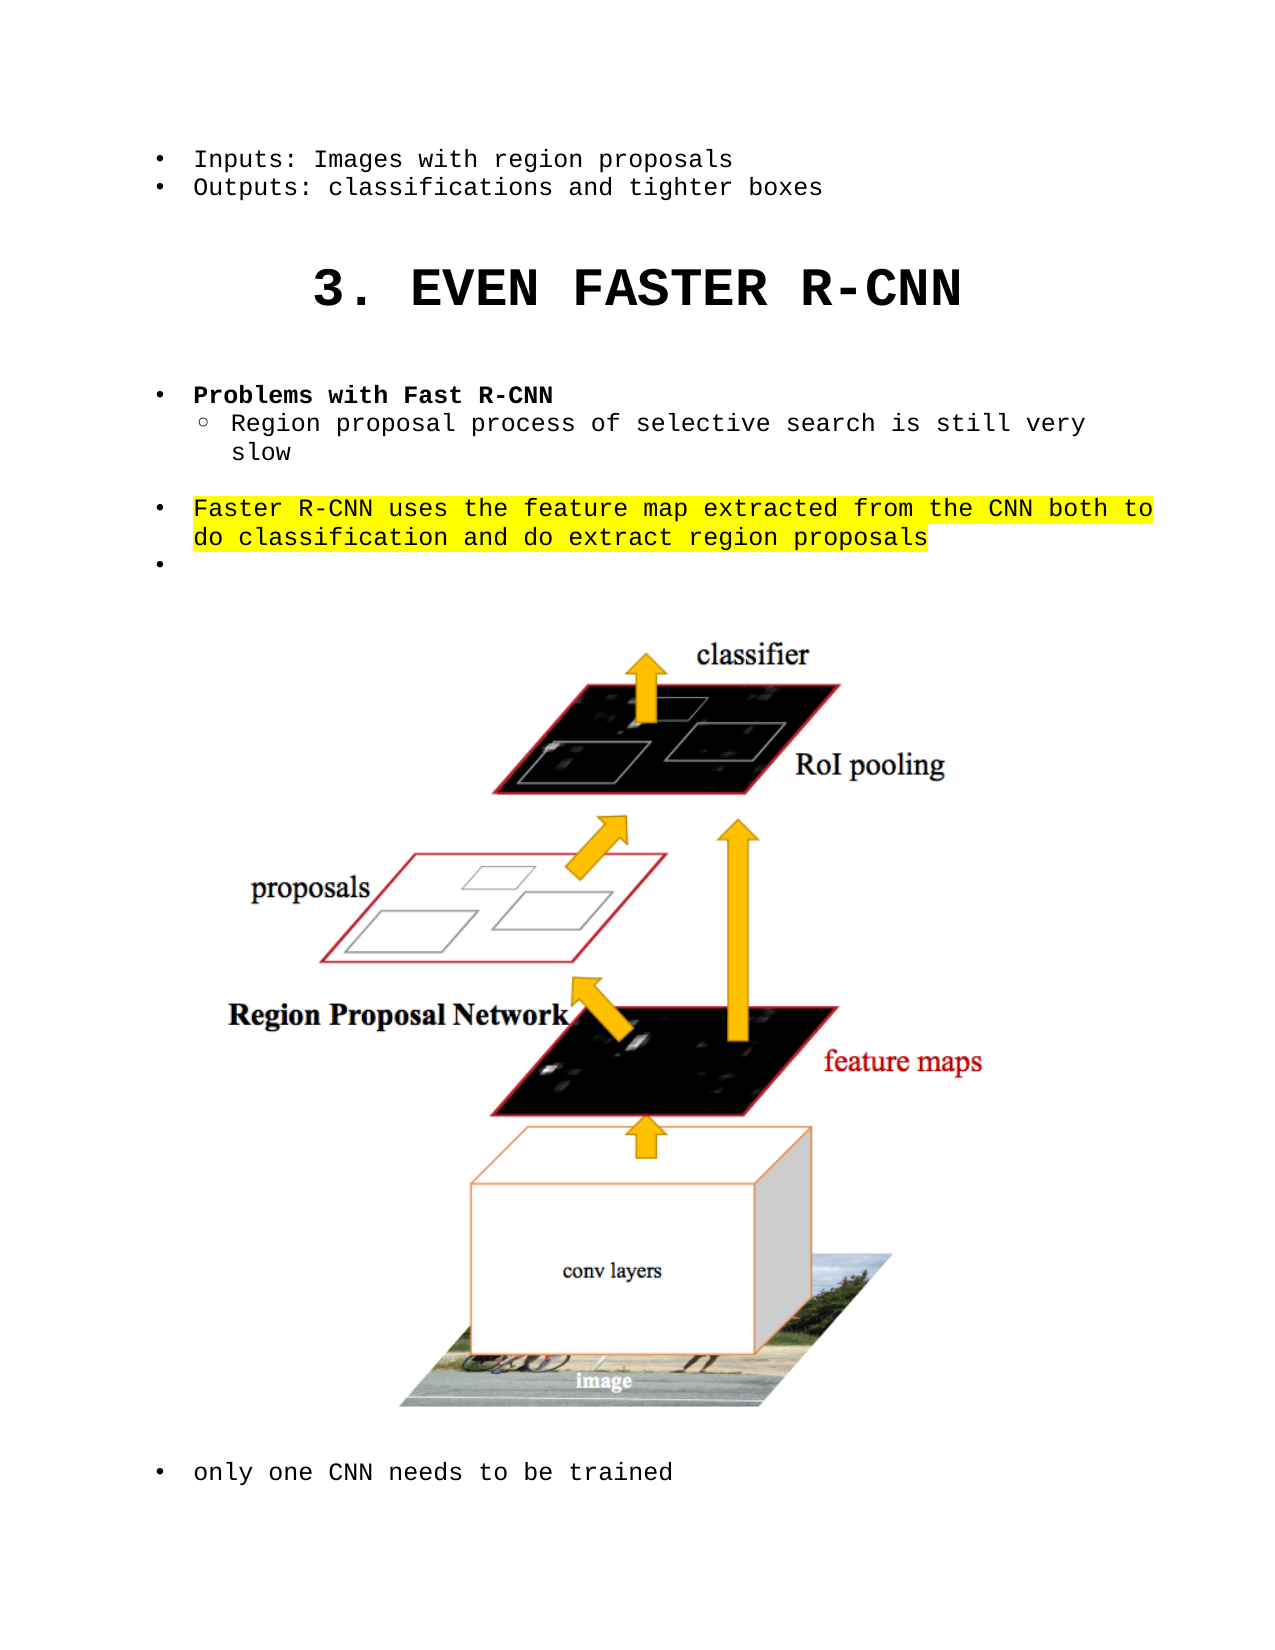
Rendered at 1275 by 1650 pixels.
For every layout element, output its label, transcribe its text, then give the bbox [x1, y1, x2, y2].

list Faster R-CNN uses the feature map extracted from the CNN both to do classification and do extract region proposals [156, 496, 1157, 552]
list Region proposal process of selective search is still very slow [193, 411, 1157, 467]
list Problems with Fast R-CNN [156, 382, 1157, 411]
list only one CNN needs to be trained [156, 1459, 1157, 1487]
picture [197, 622, 1010, 1423]
list Outputs: classifications and tighter boxes [156, 175, 1157, 203]
list Inputs: Images with region proposals [156, 146, 1157, 175]
text 3. EVEN FASTER R-CNN [118, 260, 1157, 321]
